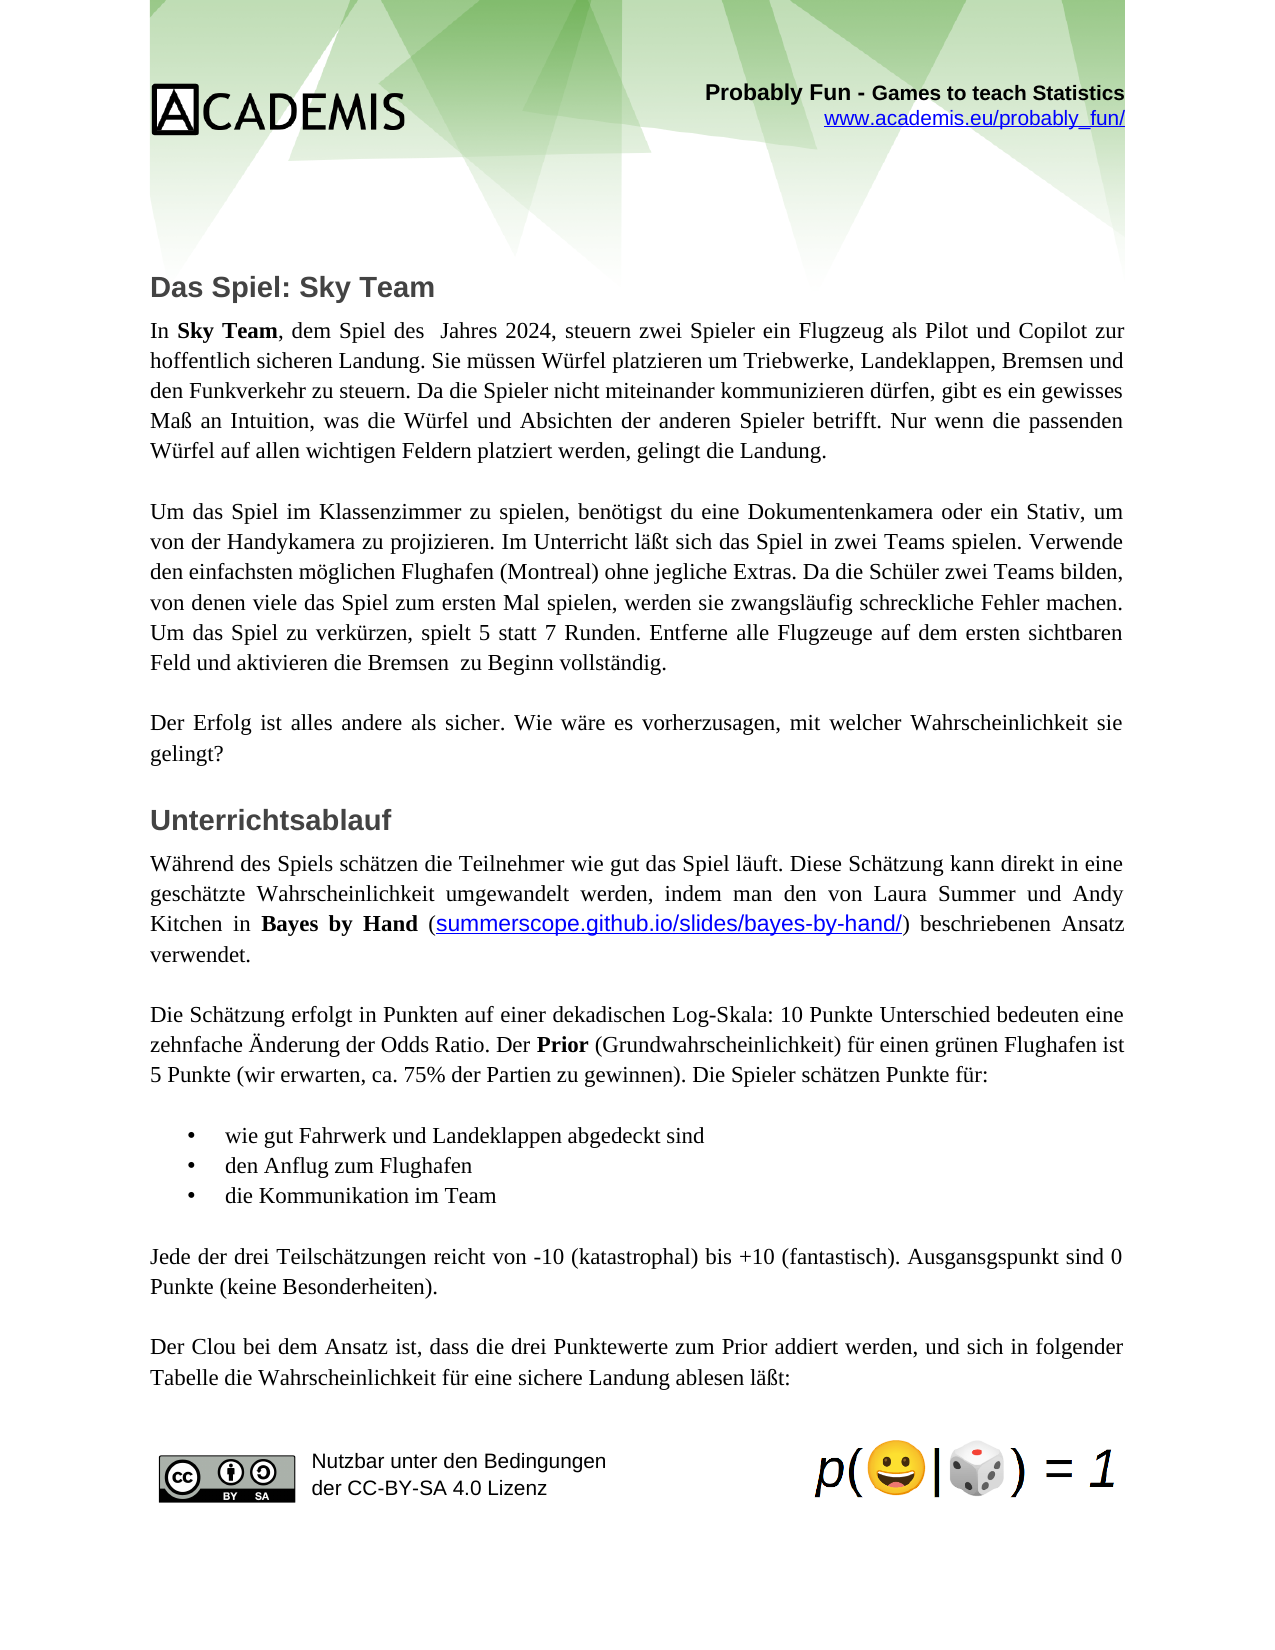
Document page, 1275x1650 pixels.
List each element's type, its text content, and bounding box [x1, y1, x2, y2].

text Während des Spiels schätzen die Teilnehmer wie gut das Spiel läuft. Diese Schätzung kann direkt in eine geschätzte Wahrscheinlichkeit umgewandelt werden, indem man den von Laura Summer und Andy Kitchen in Bayes by Hand (summerscope.github.io/slides/bayes-by-hand/) beschriebenen Ansatz verwendet. [150, 850, 1125, 967]
list wie gut Fahrwerk und Landeklappen abgedeckt sind [187, 1122, 1125, 1148]
list die Kommunikation im Team [187, 1182, 1125, 1209]
list den Anflug zum Flughafen [187, 1152, 1125, 1178]
subtitle Das Spiel: Sky Team [150, 270, 1125, 303]
picture [803, 1430, 1124, 1508]
text Jede der drei Teilschätzungen reicht von -10 (katastrophal) bis +10 (fantastisch). Ausgansgspunkt sind 0 Punkte (keine Besonderheiten). [150, 1243, 1125, 1299]
picture [149, 0, 1125, 300]
text In Sky Team, dem Spiel des Jahres 2024, steuern zwei Spieler ein Flugzeug als Pilot und Copilot zur hoffentlich sicheren Landung. Sie müssen Würfel platzieren um Triebwerke, Landeklappen, Bremsen und den Funkverkehr zu steuern. Da die Spieler nicht miteinander kommunizieren dürfen, gibt es ein gewisses Maß an Intuition, was die Würfel und Absichten der anderen Spieler betrifft. Nur wenn die passenden Würfel auf allen wichtigen Feldern platziert werden, gelingt die Landung. [150, 317, 1125, 464]
text Der Erfolg ist alles andere als sicher. Wie wäre es vorherzusagen, mit welcher Wahrscheinlichkeit sie gelingt? [150, 709, 1125, 766]
picture [1002, 115, 1008, 124]
text Um das Spiel im Klassenzimmer zu spielen, benötigst du eine Dokumentenkamera oder ein Stativ, um von der Handykamera zu projizieren. Im Unterricht läßt sich das Spiel in zwei Teams spielen. Verwende den einfachsten möglichen Flughafen (Montreal) ohne jegliche Extras. Da die Schüler zwei Teams bilden, von denen viele das Spiel zum ersten Mal spielen, werden sie zwangsläufig schreckliche Fehler machen. Um das Spiel zu verkürzen, spielt 5 statt 7 Runden. Entferne alle Flugzeuge auf dem ersten sichtbaren Feld und aktivieren die Bremsen zu Beginn vollständig. [150, 498, 1125, 675]
picture [152, 1450, 302, 1507]
subtitle Unterrichtsablauf [150, 803, 1125, 837]
text Die Schätzung erfolgt in Punkten auf einer dekadischen Log-Skala: 10 Punkte Unterschied bedeuten eine zehnfache Änderung der Odds Ratio. Der Prior (Grundwahrscheinlichkeit) für einen grünen Flughafen ist 5 Punkte (wir erwarten, ca. 75% der Partien zu gewinnen). Die Spieler schätzen Punkte für: [150, 1001, 1125, 1088]
text Der Clou bei dem Ansatz ist, dass die drei Punktewerte zum Prior addiert werden, und sich in folgender Tabelle die Wahrscheinlichkeit für eine sichere Landung ablesen läßt: [150, 1333, 1125, 1390]
